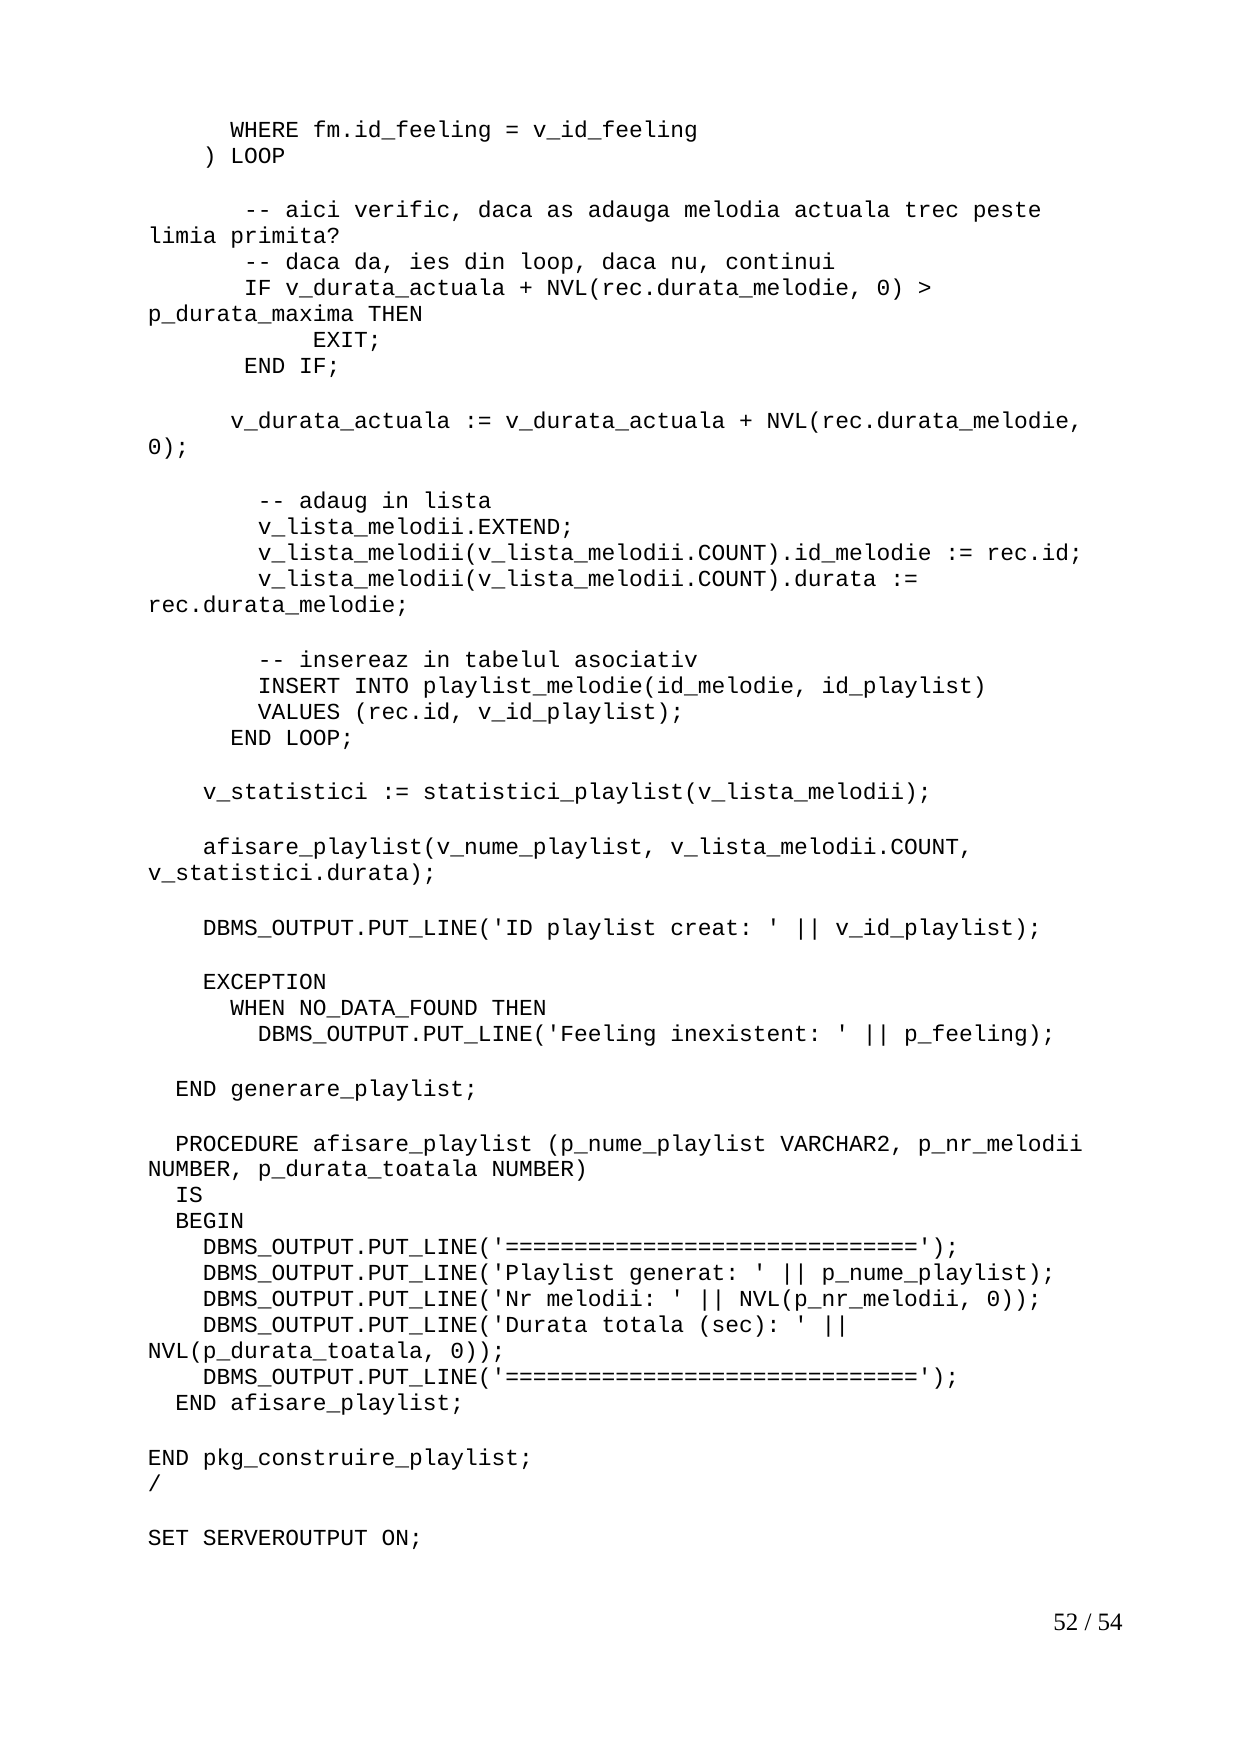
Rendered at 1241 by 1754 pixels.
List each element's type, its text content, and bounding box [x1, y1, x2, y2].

text WHEN NO_DATA_FOUND THEN [148, 997, 1122, 1022]
text EXCEPTION [148, 971, 1122, 997]
text END IF; [148, 354, 1122, 380]
text END afisare_playlist; [148, 1391, 1122, 1417]
text VALUES (rec.id, v_id_playlist); [148, 700, 1122, 726]
text DBMS_OUTPUT.PUT_LINE('=============================='); [148, 1365, 1122, 1391]
text -- aici verific, daca as adauga melodia actuala trec peste limia primita? [148, 199, 1122, 251]
text DBMS_OUTPUT.PUT_LINE('Nr melodii: ' || NVL(p_nr_melodii, 0)); [148, 1287, 1122, 1313]
text v_lista_melodii(v_lista_melodii.COUNT).id_melodie := rec.id; [148, 542, 1122, 567]
text END LOOP; [148, 726, 1122, 752]
text -- insereaz in tabelul asociativ [148, 648, 1122, 674]
text v_durata_actuala := v_durata_actuala + NVL(rec.durata_melodie, 0); [148, 409, 1122, 461]
text EXIT; [148, 328, 1122, 354]
text DBMS_OUTPUT.PUT_LINE('=============================='); [148, 1236, 1122, 1262]
text DBMS_OUTPUT.PUT_LINE('Durata totala (sec): ' || NVL(p_durata_toatala, 0)); [148, 1313, 1122, 1365]
text INSERT INTO playlist_melodie(id_melodie, id_playlist) [148, 674, 1122, 700]
text v_lista_melodii(v_lista_melodii.COUNT).durata := rec.durata_melodie; [148, 567, 1122, 619]
text / [148, 1472, 1122, 1498]
text BEGIN [148, 1210, 1122, 1236]
text -- adaug in lista [148, 490, 1122, 516]
text IF v_durata_actuala + NVL(rec.durata_melodie, 0) > p_durata_maxima THEN [148, 277, 1122, 328]
text DBMS_OUTPUT.PUT_LINE('Playlist generat: ' || p_nume_playlist); [148, 1262, 1122, 1287]
text DBMS_OUTPUT.PUT_LINE('Feeling inexistent: ' || p_feeling); [148, 1022, 1122, 1048]
text END pkg_construire_playlist; [148, 1446, 1122, 1472]
text v_statistici := statistici_playlist(v_lista_melodii); [148, 781, 1122, 807]
text SET SERVEROUTPUT ON; [148, 1527, 1122, 1552]
text v_lista_melodii.EXTEND; [148, 516, 1122, 542]
text DBMS_OUTPUT.PUT_LINE('ID playlist creat: ' || v_id_playlist); [148, 916, 1122, 942]
text END generare_playlist; [148, 1077, 1122, 1103]
text afisare_playlist(v_nume_playlist, v_lista_melodii.COUNT, v_statistici.durata); [148, 835, 1122, 887]
text -- daca da, ies din loop, daca nu, continui [148, 251, 1122, 277]
text WHERE fm.id_feeling = v_id_feeling [148, 118, 1122, 144]
text PROCEDURE afisare_playlist (p_nume_playlist VARCHAR2, p_nr_melodii NUMBER, p_durata_toatala NUMBER) [148, 1132, 1122, 1184]
text IS [148, 1184, 1122, 1210]
text ) LOOP [148, 144, 1122, 170]
